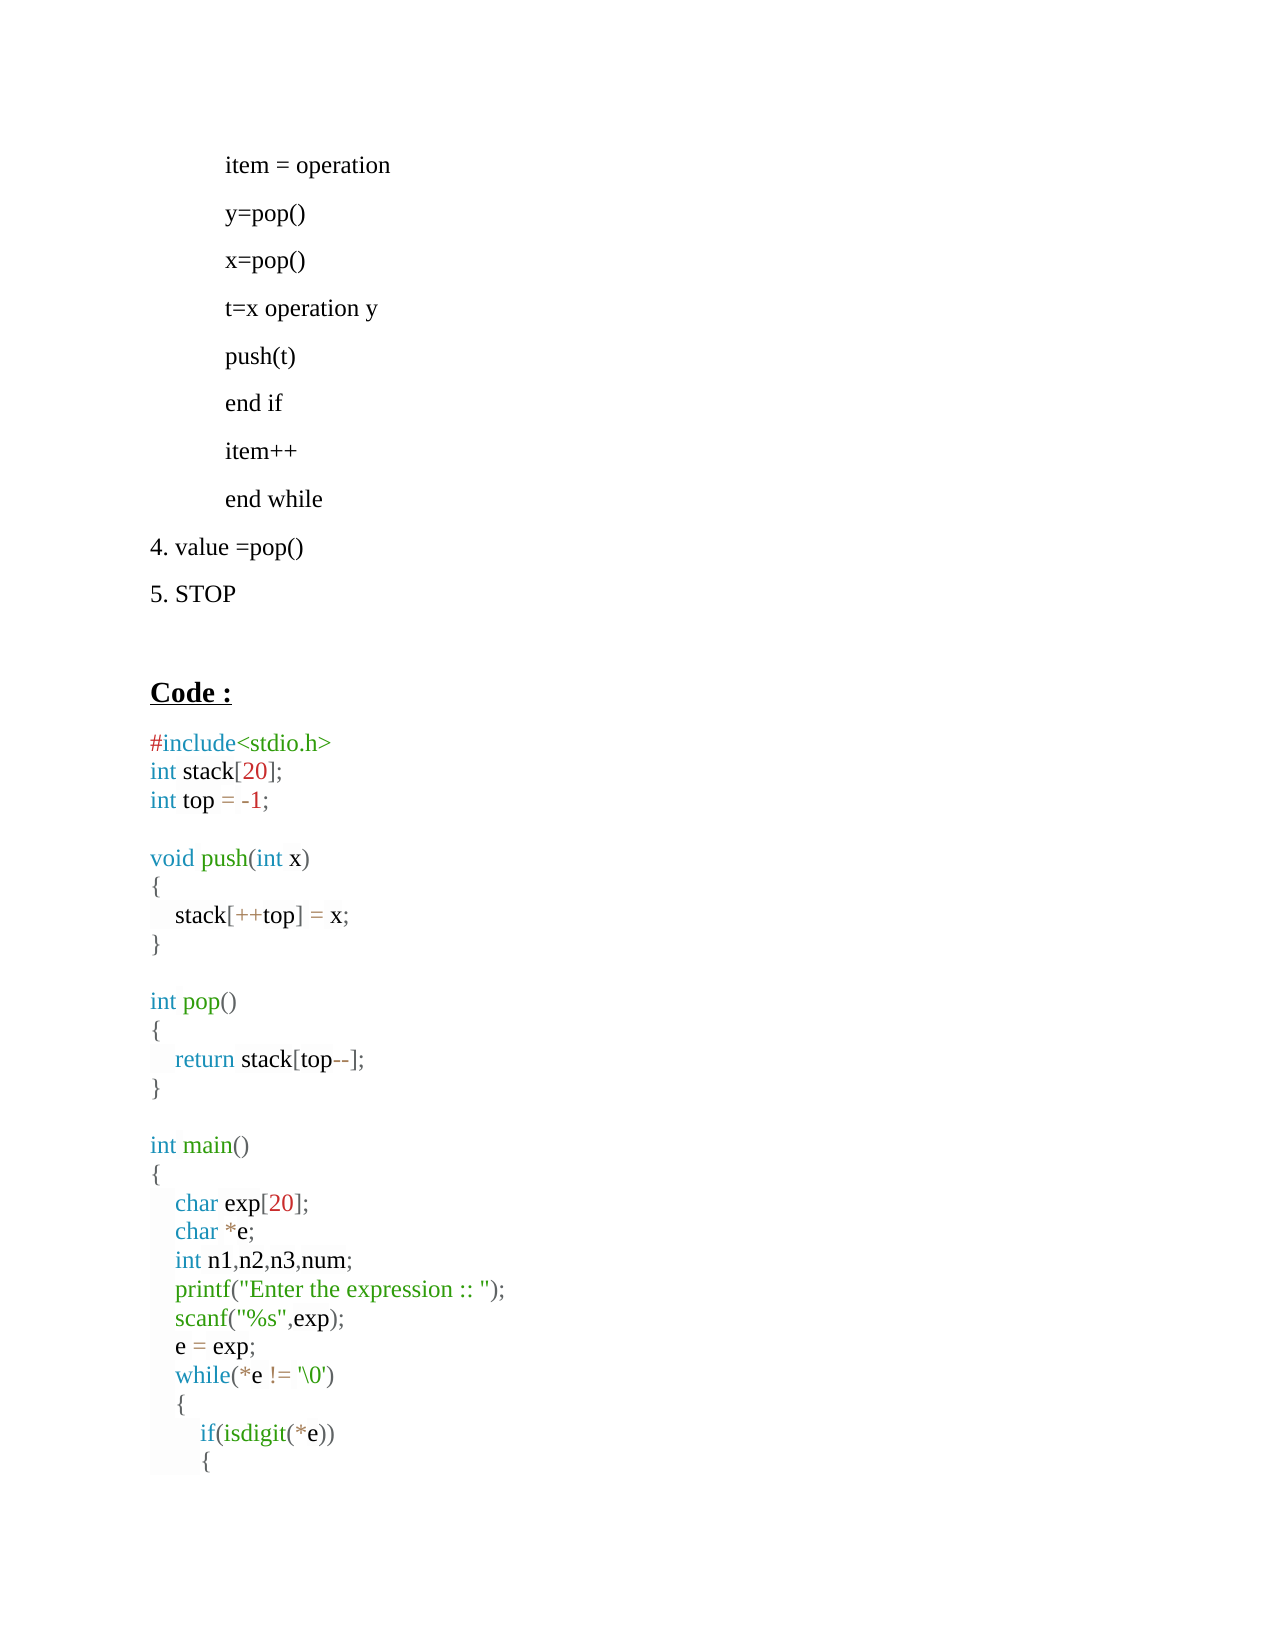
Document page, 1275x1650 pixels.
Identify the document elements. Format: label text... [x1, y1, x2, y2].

text stack[++top] = x; [150, 900, 1125, 929]
text push(t) [225, 341, 1125, 369]
text 4. value =pop() [150, 532, 1125, 560]
text void push(int x) [150, 843, 1125, 871]
text { [150, 1446, 1125, 1475]
text x=pop() [225, 245, 1125, 274]
text { [150, 1159, 1125, 1188]
text scanf("%s",exp); [150, 1303, 1125, 1331]
text t=x operation y [225, 293, 1125, 322]
text end if [225, 388, 1125, 417]
text int main() [150, 1130, 1125, 1159]
text return stack[top--]; [150, 1044, 1125, 1073]
text { [150, 1389, 1125, 1418]
text } [150, 929, 1125, 958]
text { [150, 1015, 1125, 1044]
text int n1,n2,n3,num; [150, 1245, 1125, 1274]
text int pop() [150, 986, 1125, 1015]
text Code : [150, 675, 1125, 708]
text int stack[20]; [150, 756, 1125, 785]
text while(*e != '\0') [150, 1360, 1125, 1389]
text { [150, 871, 1125, 900]
text if(isdigit(*e)) [150, 1418, 1125, 1446]
text char *e; [150, 1216, 1125, 1245]
text item++ [225, 436, 1125, 465]
text 5. STOP [150, 579, 1125, 608]
text #include<stdio.h> [150, 728, 1125, 756]
text char exp[20]; [150, 1188, 1125, 1216]
text end while [225, 484, 1125, 513]
text item = operation [225, 150, 1125, 179]
text e = exp; [150, 1331, 1125, 1360]
text } [150, 1073, 1125, 1101]
text int top = -1; [150, 785, 1125, 814]
text y=pop() [225, 198, 1125, 226]
text printf("Enter the expression :: "); [150, 1274, 1125, 1303]
